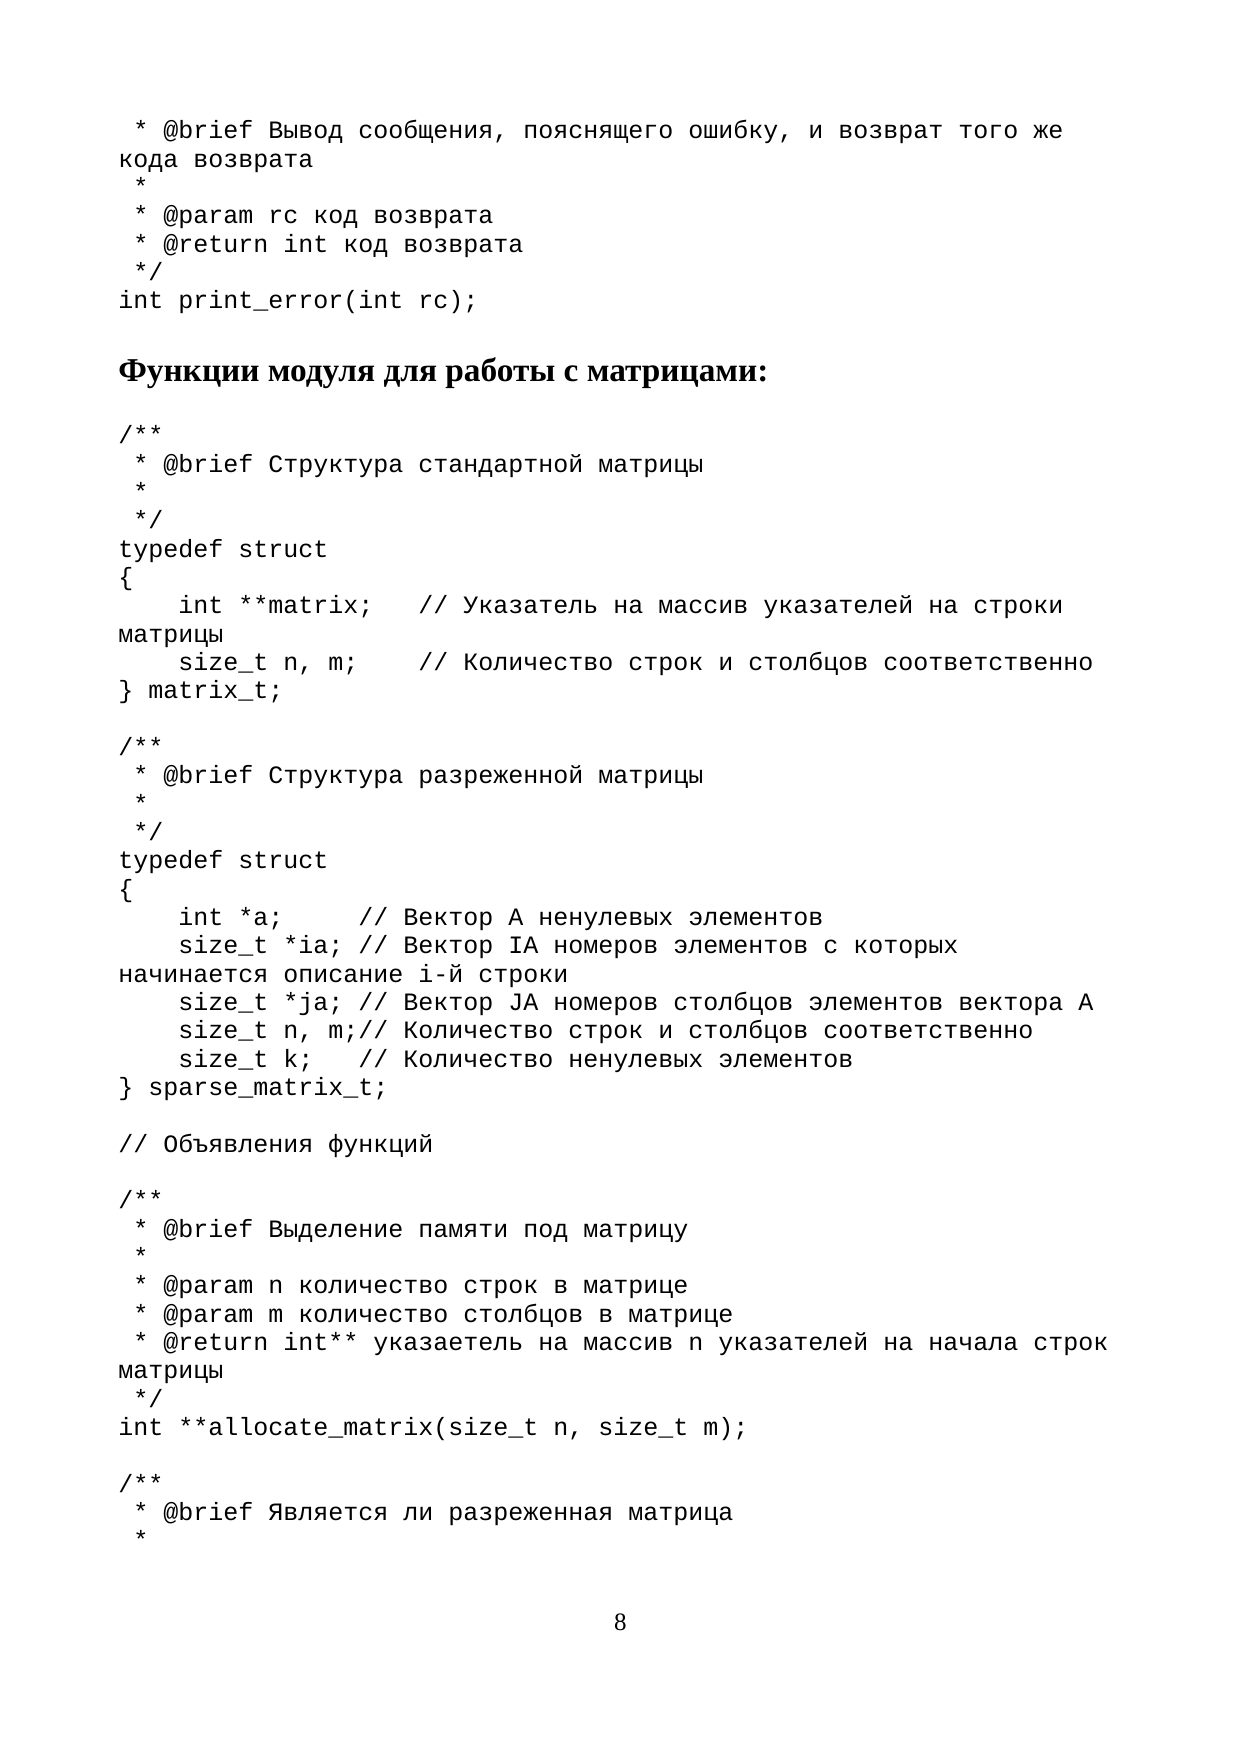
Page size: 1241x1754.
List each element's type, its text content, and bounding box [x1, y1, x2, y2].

text /** [118, 1471, 1122, 1499]
text * [118, 1528, 1122, 1556]
text Функции модуля для работы с матрицами: [118, 351, 1122, 389]
text /** [118, 734, 1122, 763]
text * @brief Структура разреженной матрицы [118, 763, 1122, 791]
text { [118, 564, 1122, 593]
text * @param m количество столбцов в матрице [118, 1301, 1122, 1329]
text */ [118, 260, 1122, 288]
text size_t k; // Количество ненулевых элементов [118, 1046, 1122, 1074]
text * @brief Структура стандартной матрицы [118, 451, 1122, 479]
text */ [118, 508, 1122, 536]
text // Объявления функций [118, 1131, 1122, 1159]
text /** [118, 1188, 1122, 1216]
text size_t n, m; // Количество строк и столбцов соответственно [118, 649, 1122, 678]
text * [118, 479, 1122, 508]
text * @param n количество строк в матрице [118, 1273, 1122, 1301]
text * @brief Выделение памяти под матрицу [118, 1216, 1122, 1244]
text int *a; // Вектор A ненулевых элементов [118, 904, 1122, 933]
text { [118, 876, 1122, 904]
text typedef struct [118, 848, 1122, 876]
text * @return int** указаетель на массив n указателей на начала строк матрицы [118, 1329, 1122, 1386]
text */ [118, 1386, 1122, 1414]
text * [118, 175, 1122, 203]
text */ [118, 819, 1122, 848]
text size_t *ia; // Вектор IA номеров элементов с которых начинается описание i-й строки [118, 933, 1122, 989]
text * [118, 791, 1122, 819]
text /** [118, 423, 1122, 451]
text * @brief Является ли разреженная матрица [118, 1499, 1122, 1528]
text int print_error(int rc); [118, 288, 1122, 316]
text size_t *ja; // Вектор JA номеров столбцов элементов вектора A [118, 989, 1122, 1018]
text * @return int код возврата [118, 231, 1122, 260]
text * @brief Вывод сообщения, пояснящего ошибку, и возврат того же кода возврата [118, 118, 1122, 175]
text * @param rc код возврата [118, 203, 1122, 231]
text int **allocate_matrix(size_t n, size_t m); [118, 1414, 1122, 1443]
text } matrix_t; [118, 678, 1122, 706]
text * [118, 1244, 1122, 1273]
text int **matrix; // Указатель на массив указателей на строки матрицы [118, 593, 1122, 649]
text typedef struct [118, 536, 1122, 564]
text size_t n, m;// Количество строк и столбцов соответственно [118, 1018, 1122, 1046]
text } sparse_matrix_t; [118, 1074, 1122, 1103]
